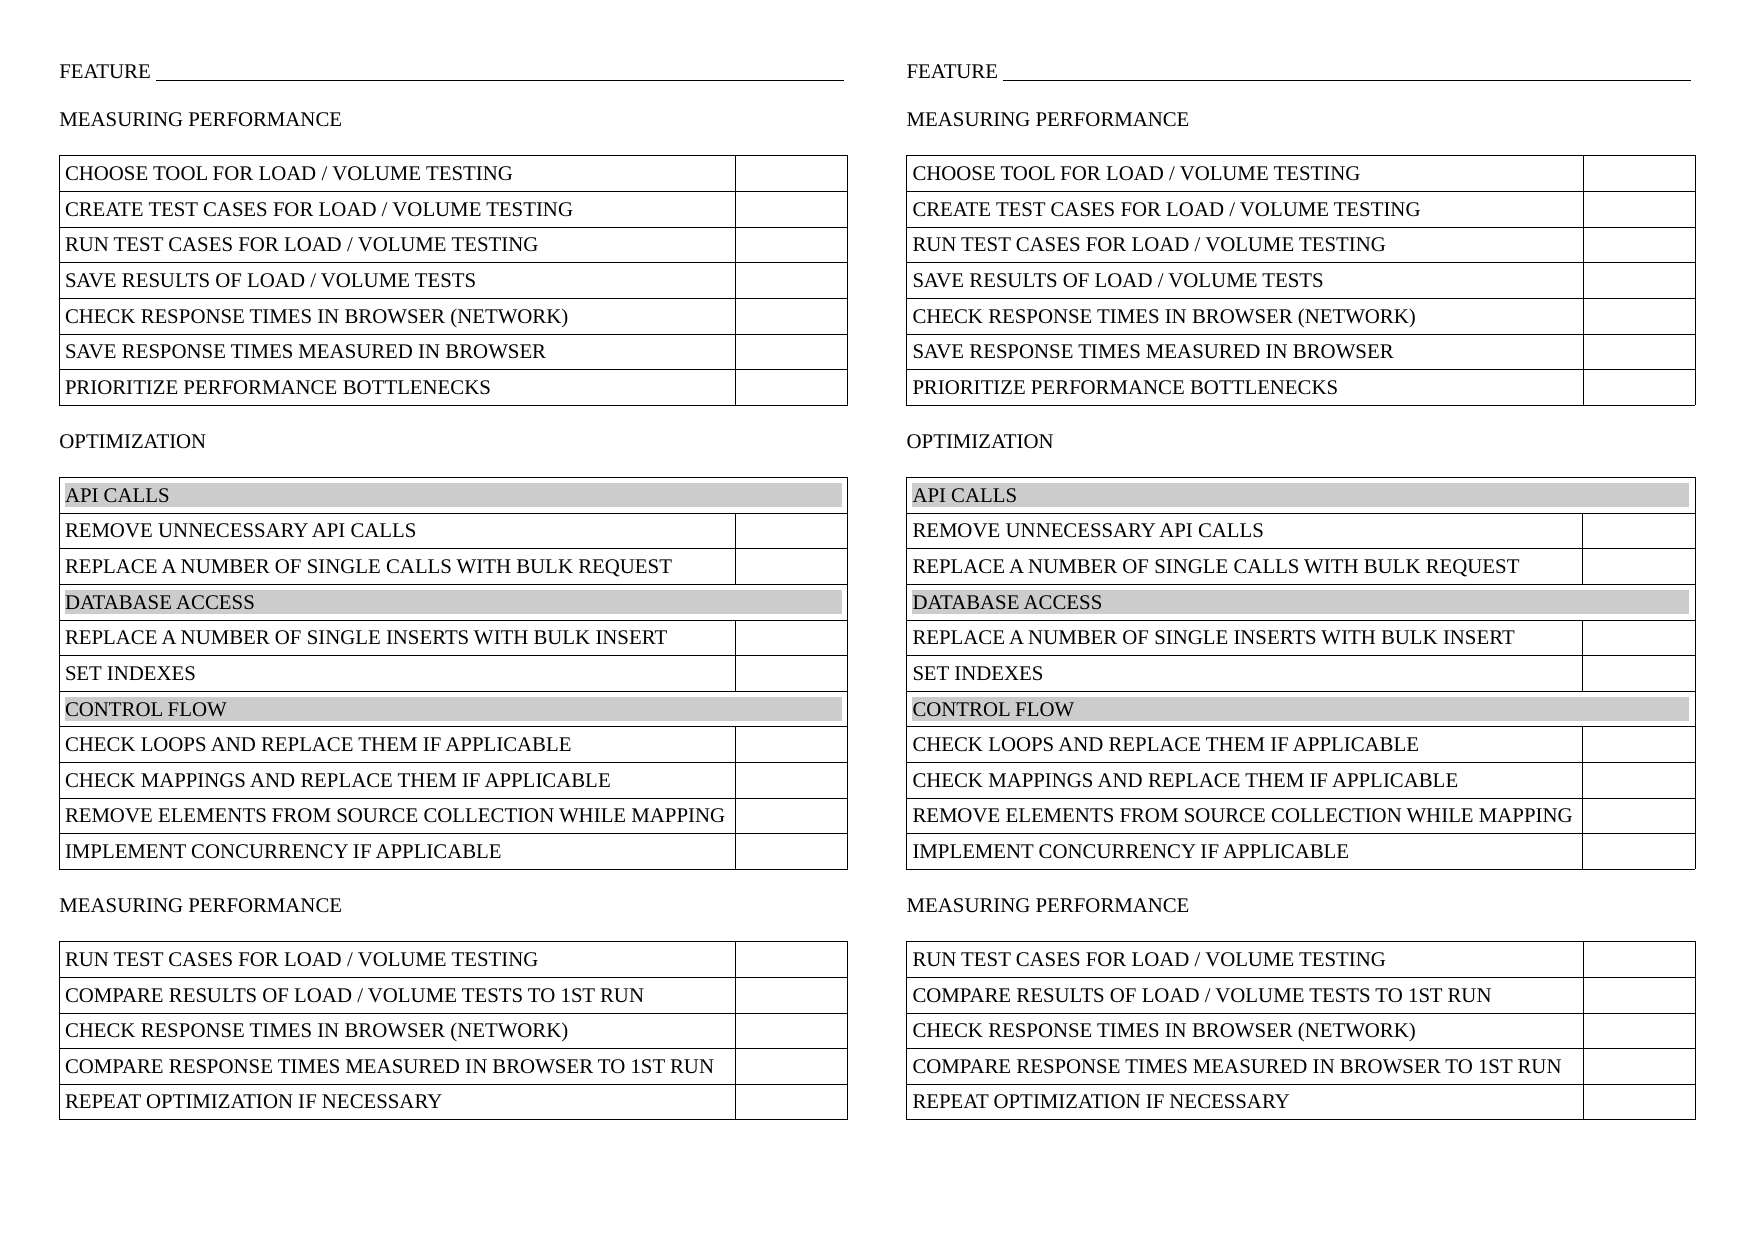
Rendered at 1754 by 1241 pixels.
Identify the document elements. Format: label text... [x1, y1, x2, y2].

table_cell COMPARE RESULTS OF LOAD / VOLUME TESTS TO 1ST RUN [60, 978, 735, 1012]
table_cell [1583, 799, 1695, 833]
table_header RUN TEST CASES FOR LOAD / VOLUME TESTING [907, 942, 1583, 977]
table_cell [736, 263, 847, 298]
table_cell REPLACE A NUMBER OF SINGLE INSERTS WITH BULK INSERT [60, 621, 735, 655]
table_cell [736, 299, 847, 333]
table_cell IMPLEMENT CONCURRENCY IF APPLICABLE [907, 834, 1582, 869]
table_cell CHECK RESPONSE TIMES IN BROWSER (NETWORK) [60, 299, 735, 333]
table_header CHOOSE TOOL FOR LOAD / VOLUME TESTING [907, 156, 1583, 191]
table_header [736, 942, 847, 977]
text MEASURING PERFORMANCE [906, 107, 1695, 131]
table_cell CHECK LOOPS AND REPLACE THEM IF APPLICABLE [60, 727, 735, 762]
table_cell DATABASE ACCESS [907, 585, 1695, 619]
table_cell SAVE RESPONSE TIMES MEASURED IN BROWSER [60, 335, 735, 369]
table_cell [1583, 727, 1695, 762]
table_cell CHECK RESPONSE TIMES IN BROWSER (NETWORK) [907, 299, 1583, 333]
table_cell CHECK LOOPS AND REPLACE THEM IF APPLICABLE [907, 727, 1582, 762]
table_cell RUN TEST CASES FOR LOAD / VOLUME TESTING [60, 228, 735, 262]
table_cell REPLACE A NUMBER OF SINGLE INSERTS WITH BULK INSERT [907, 621, 1582, 655]
table_cell PRIORITIZE PERFORMANCE BOTTLENECKS [60, 370, 735, 405]
table_cell [736, 549, 847, 584]
table_cell CREATE TEST CASES FOR LOAD / VOLUME TESTING [60, 192, 735, 227]
table_header [1584, 942, 1695, 977]
table_header API CALLS [60, 478, 847, 513]
table_cell [736, 370, 847, 405]
table_cell [1584, 228, 1695, 262]
table_cell [736, 763, 847, 798]
table_cell COMPARE RESPONSE TIMES MEASURED IN BROWSER TO 1ST RUN [907, 1049, 1583, 1084]
table_cell SAVE RESPONSE TIMES MEASURED IN BROWSER [907, 335, 1583, 369]
table_cell [736, 335, 847, 369]
table_cell SET INDEXES [60, 656, 735, 691]
text FEATURE [906, 59, 1695, 83]
table_cell IMPLEMENT CONCURRENCY IF APPLICABLE [60, 834, 735, 869]
table_cell CHECK MAPPINGS AND REPLACE THEM IF APPLICABLE [60, 763, 735, 798]
table_cell SET INDEXES [907, 656, 1582, 691]
table_cell [736, 1014, 847, 1048]
table_cell REMOVE UNNECESSARY API CALLS [60, 514, 735, 548]
table_cell [736, 1049, 847, 1084]
table_header CHOOSE TOOL FOR LOAD / VOLUME TESTING [60, 156, 735, 191]
text MEASURING PERFORMANCE [906, 893, 1695, 917]
table_cell [1583, 621, 1695, 655]
table_cell REPEAT OPTIMIZATION IF NECESSARY [907, 1085, 1583, 1119]
table_cell [736, 727, 847, 762]
table_cell [1584, 1014, 1695, 1048]
table_cell REMOVE ELEMENTS FROM SOURCE COLLECTION WHILE MAPPING [60, 799, 735, 833]
table_cell SAVE RESULTS OF LOAD / VOLUME TESTS [60, 263, 735, 298]
table_cell CREATE TEST CASES FOR LOAD / VOLUME TESTING [907, 192, 1583, 227]
table_cell [1584, 1049, 1695, 1084]
table_cell [736, 799, 847, 833]
table_cell [736, 1085, 847, 1119]
table_cell SAVE RESULTS OF LOAD / VOLUME TESTS [907, 263, 1583, 298]
text MEASURING PERFORMANCE [59, 893, 847, 917]
table_cell [736, 978, 847, 1012]
table_cell REPEAT OPTIMIZATION IF NECESSARY [60, 1085, 735, 1119]
table_cell [1584, 335, 1695, 369]
table_cell CONTROL FLOW [907, 692, 1695, 726]
table_cell [1584, 263, 1695, 298]
table_header [1584, 156, 1695, 191]
table_cell [1584, 978, 1695, 1012]
text MEASURING PERFORMANCE [59, 107, 847, 131]
table_cell [736, 834, 847, 869]
table_cell [1583, 549, 1695, 584]
table_header RUN TEST CASES FOR LOAD / VOLUME TESTING [60, 942, 735, 977]
table_cell [1584, 192, 1695, 227]
table_cell [1584, 1085, 1695, 1119]
table_cell REPLACE A NUMBER OF SINGLE CALLS WITH BULK REQUEST [907, 549, 1582, 584]
table_cell [1583, 656, 1695, 691]
table_cell [736, 228, 847, 262]
table_cell [1583, 763, 1695, 798]
table_cell PRIORITIZE PERFORMANCE BOTTLENECKS [907, 370, 1583, 405]
table_cell RUN TEST CASES FOR LOAD / VOLUME TESTING [907, 228, 1583, 262]
table_cell DATABASE ACCESS [60, 585, 847, 619]
table_cell [1583, 834, 1695, 869]
table_cell [736, 192, 847, 227]
table_cell [736, 621, 847, 655]
table_cell REMOVE UNNECESSARY API CALLS [907, 514, 1582, 548]
table_cell COMPARE RESPONSE TIMES MEASURED IN BROWSER TO 1ST RUN [60, 1049, 735, 1084]
table_cell COMPARE RESULTS OF LOAD / VOLUME TESTS TO 1ST RUN [907, 978, 1583, 1012]
table_cell CONTROL FLOW [60, 692, 847, 726]
table_header [736, 156, 847, 191]
table_cell CHECK RESPONSE TIMES IN BROWSER (NETWORK) [60, 1014, 735, 1048]
text OPTIMIZATION [906, 429, 1695, 453]
table_cell CHECK MAPPINGS AND REPLACE THEM IF APPLICABLE [907, 763, 1582, 798]
text FEATURE [59, 59, 847, 83]
text OPTIMIZATION [59, 429, 847, 453]
table_cell [736, 656, 847, 691]
table_cell [736, 514, 847, 548]
table_header API CALLS [907, 478, 1695, 513]
table_cell CHECK RESPONSE TIMES IN BROWSER (NETWORK) [907, 1014, 1583, 1048]
table_cell [1584, 370, 1695, 405]
table_cell [1584, 299, 1695, 333]
table_cell REPLACE A NUMBER OF SINGLE CALLS WITH BULK REQUEST [60, 549, 735, 584]
table_cell [1583, 514, 1695, 548]
table_cell REMOVE ELEMENTS FROM SOURCE COLLECTION WHILE MAPPING [907, 799, 1582, 833]
